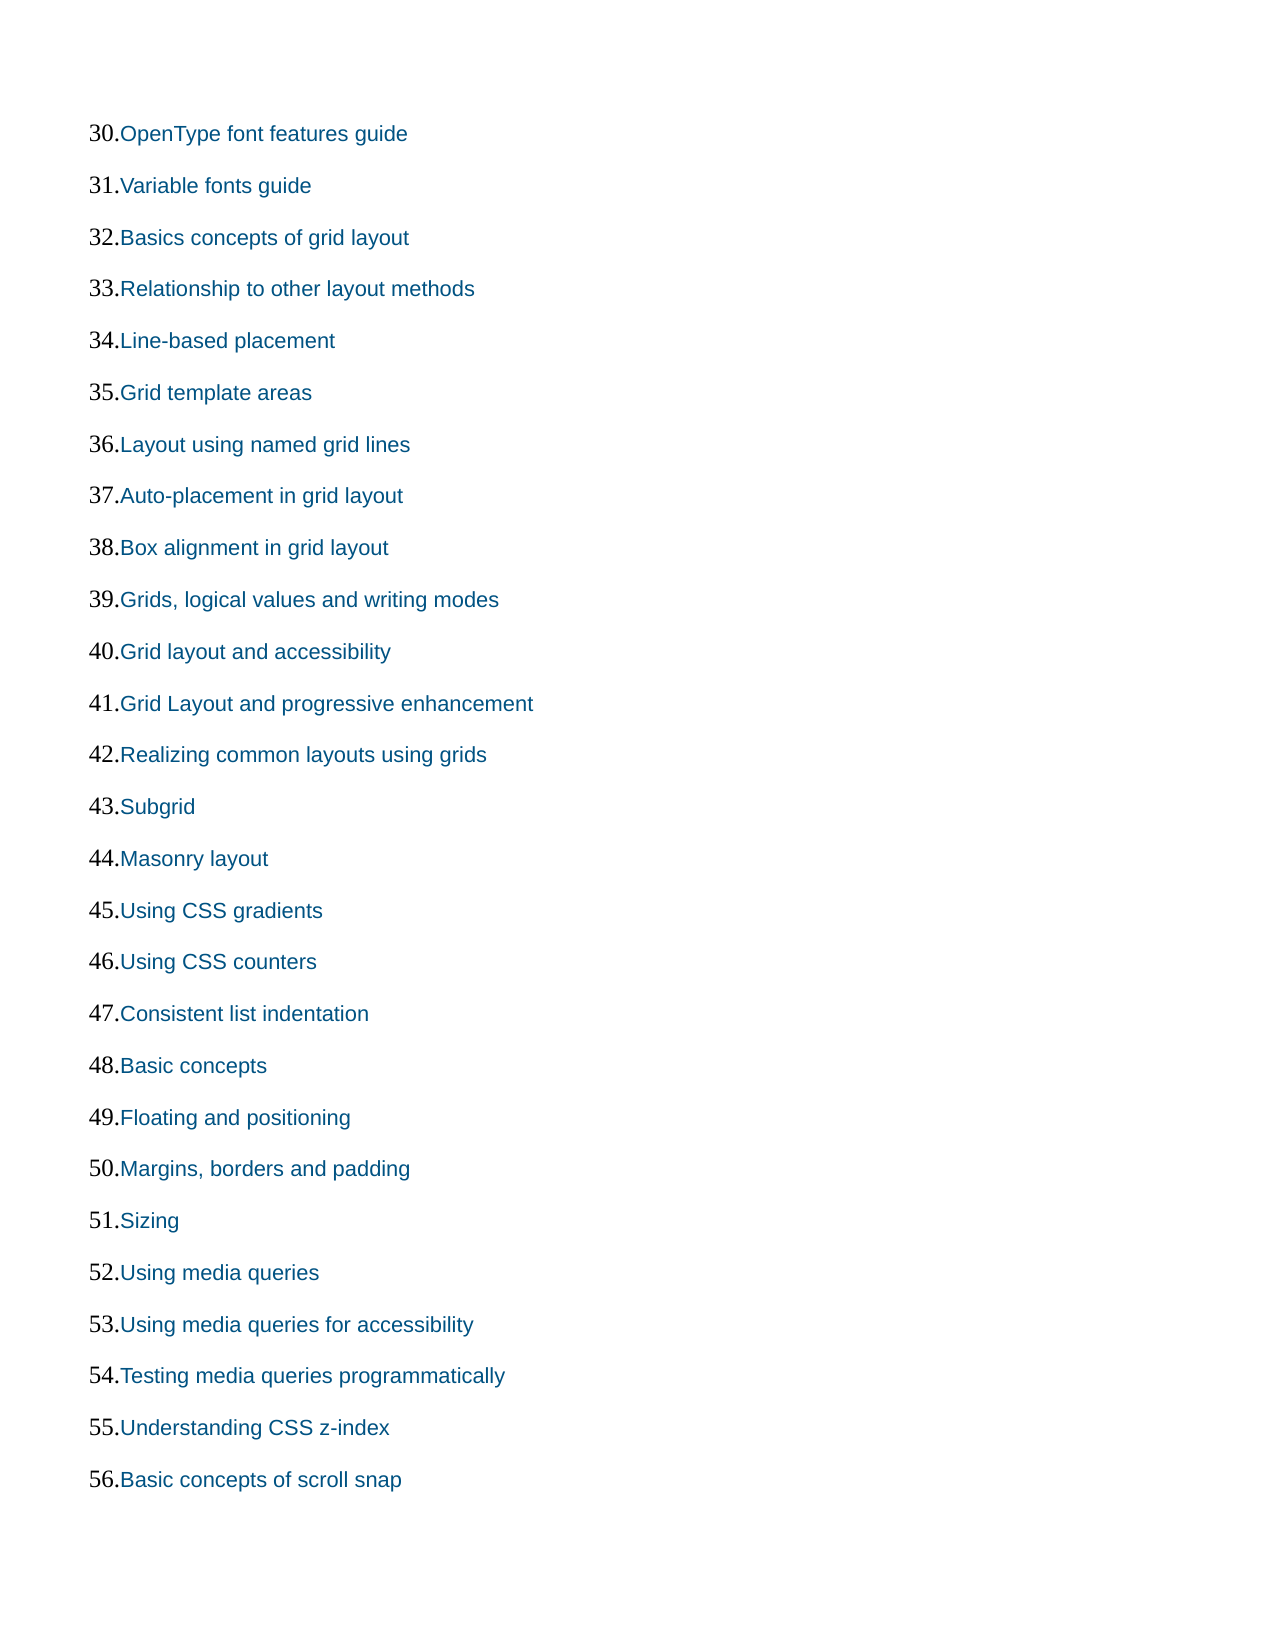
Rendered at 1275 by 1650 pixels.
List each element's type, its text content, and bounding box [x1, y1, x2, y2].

list Testing media queries programmatically [118, 1361, 1157, 1389]
list Using CSS counters [118, 946, 1157, 975]
list Relationship to other layout methods [118, 273, 1157, 302]
list Auto-placement in grid layout [118, 481, 1157, 509]
list Sizing [118, 1205, 1157, 1234]
list Variable fonts guide [118, 170, 1157, 199]
list Line-based placement [118, 325, 1157, 354]
list Grid template areas [118, 377, 1157, 406]
list Using media queries [118, 1257, 1157, 1286]
list Basic concepts of scroll snap [118, 1464, 1157, 1493]
list Masonry layout [118, 843, 1157, 872]
list OpenType font features guide [118, 118, 1157, 147]
list Grid Layout and progressive enhancement [118, 688, 1157, 716]
list Using media queries for accessibility [118, 1309, 1157, 1338]
list Basic concepts [118, 1050, 1157, 1079]
list Basics concepts of grid layout [118, 222, 1157, 250]
list Using CSS gradients [118, 895, 1157, 923]
list Subgrid [118, 791, 1157, 820]
list Realizing common layouts using grids [118, 739, 1157, 768]
list Grids, logical values and writing modes [118, 584, 1157, 613]
list Consistent list indentation [118, 998, 1157, 1027]
list Grid layout and accessibility [118, 636, 1157, 664]
list Floating and positioning [118, 1102, 1157, 1131]
list Margins, borders and padding [118, 1153, 1157, 1182]
list Layout using named grid lines [118, 429, 1157, 457]
list Box alignment in grid layout [118, 532, 1157, 561]
list Understanding CSS z-index [118, 1412, 1157, 1441]
